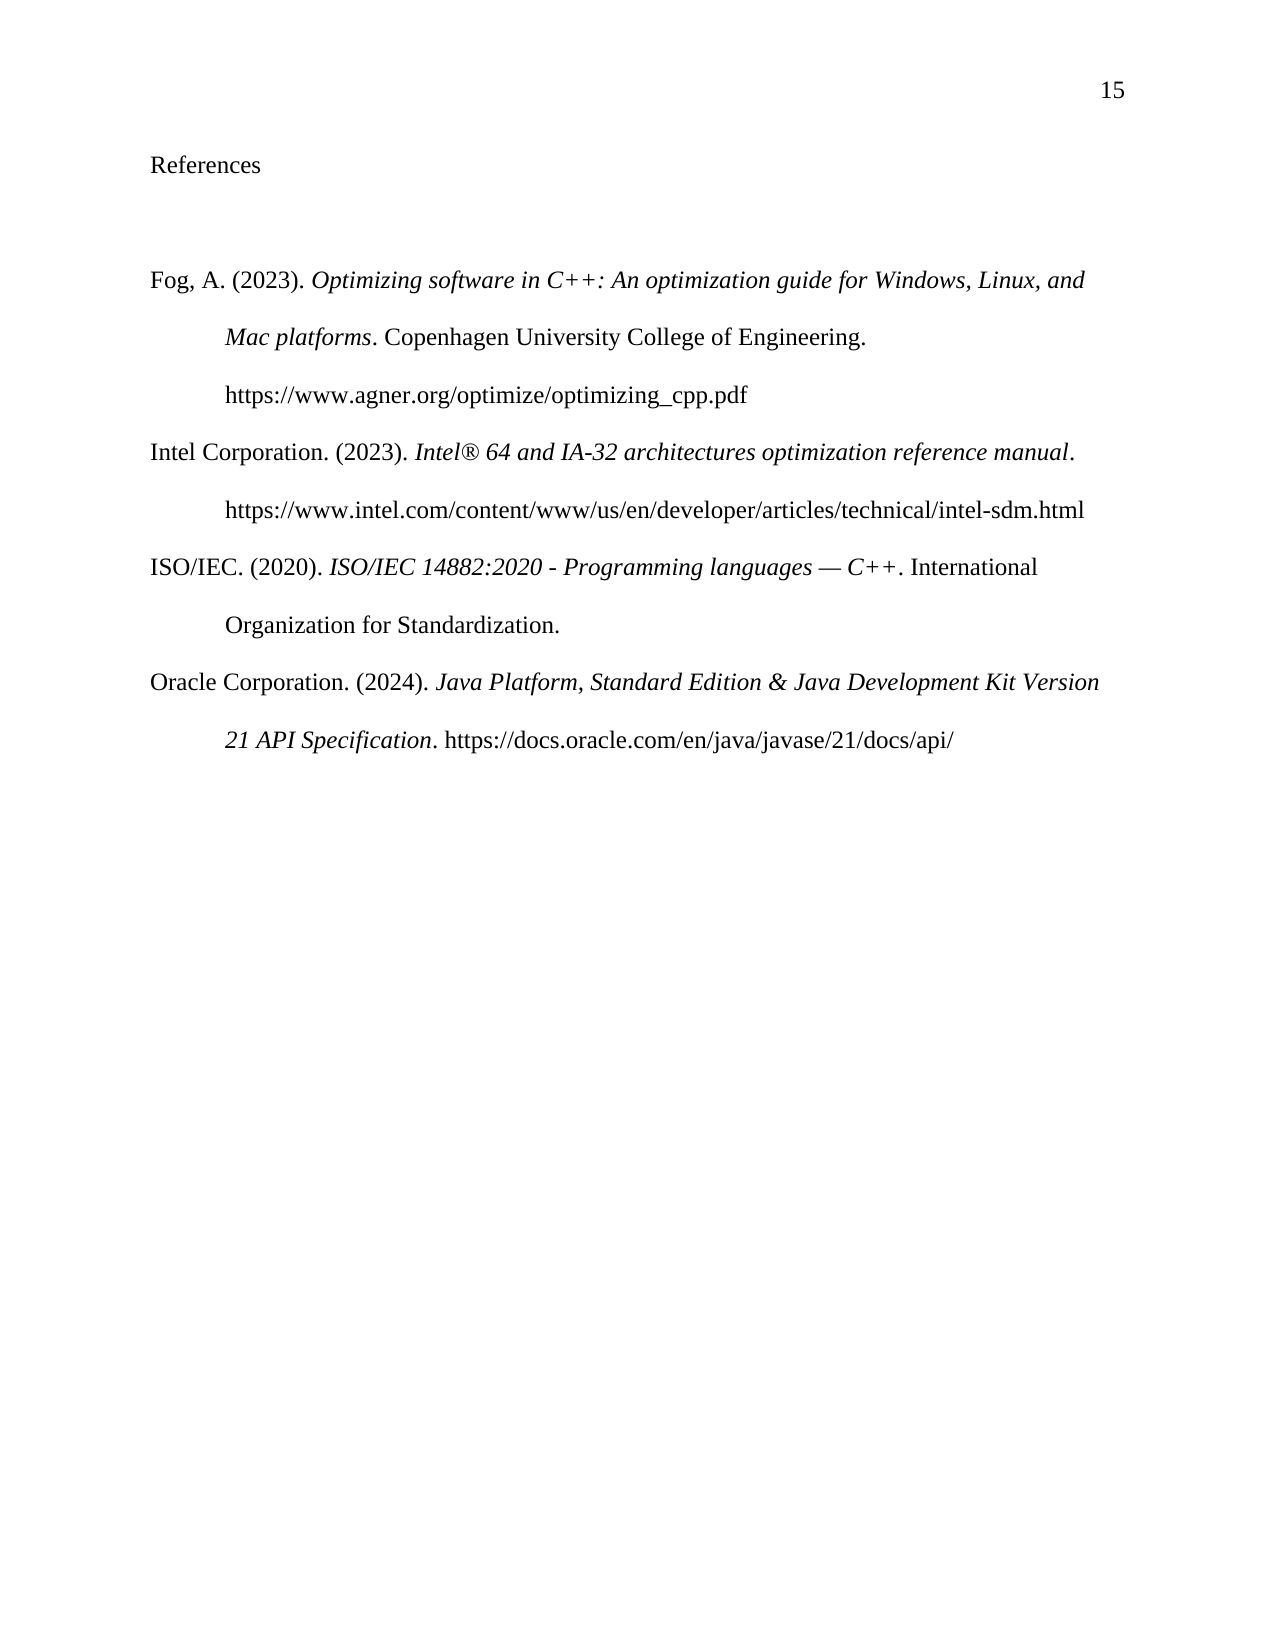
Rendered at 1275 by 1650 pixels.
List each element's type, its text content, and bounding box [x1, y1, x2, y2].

text SEI CERT. (2023). SEI CERT C++ Coding Standard. Software Engineering Institute, Carnegie Mellon University. https://wiki.sei.cmu.edu/confluence/pages/viewpage.action?pageId=88046682 [150, 955, 1125, 1099]
text Fog, A. (2023). Optimizing software in C++: An optimization guide for Windows, Linux, and Mac platforms. Copenhagen University College of Engineering. https://www.agner.org/optimize/optimizing_cpp.pdf [150, 265, 1125, 409]
text ISO/IEC. (2020). ISO/IEC 14882:2020 - Programming languages — C++. International Organization for Standardization. [150, 552, 1125, 639]
text References [150, 150, 1125, 179]
text Thelin, R. (2024, April 29). A tutorial on modern multithreading and concurrency in C++. Educative. https://www.educative.io/blog/modern-multithreading-and-concurrency-in-cpp [150, 1148, 1125, 1292]
text Ricciardi, A. S. (2024, November 10). Concurrency in C++: Mitigating risks. Medium (Level Up Coding). https://medium.com/%40alex.omegapy/concurrency-in-c-mitigating- risks-5891fba59842 [150, 782, 1125, 926]
text Intel Corporation. (2023). Intel® 64 and IA-32 architectures optimization reference manual. https://www.intel.com/content/www/us/en/developer/articles/technical/intel-sdm.html [150, 437, 1125, 524]
text Oracle Corporation. (2024). Java Platform, Standard Edition & Java Development Kit Version 21 API Specification. https://docs.oracle.com/en/java/javase/21/docs/api/ [150, 667, 1125, 754]
